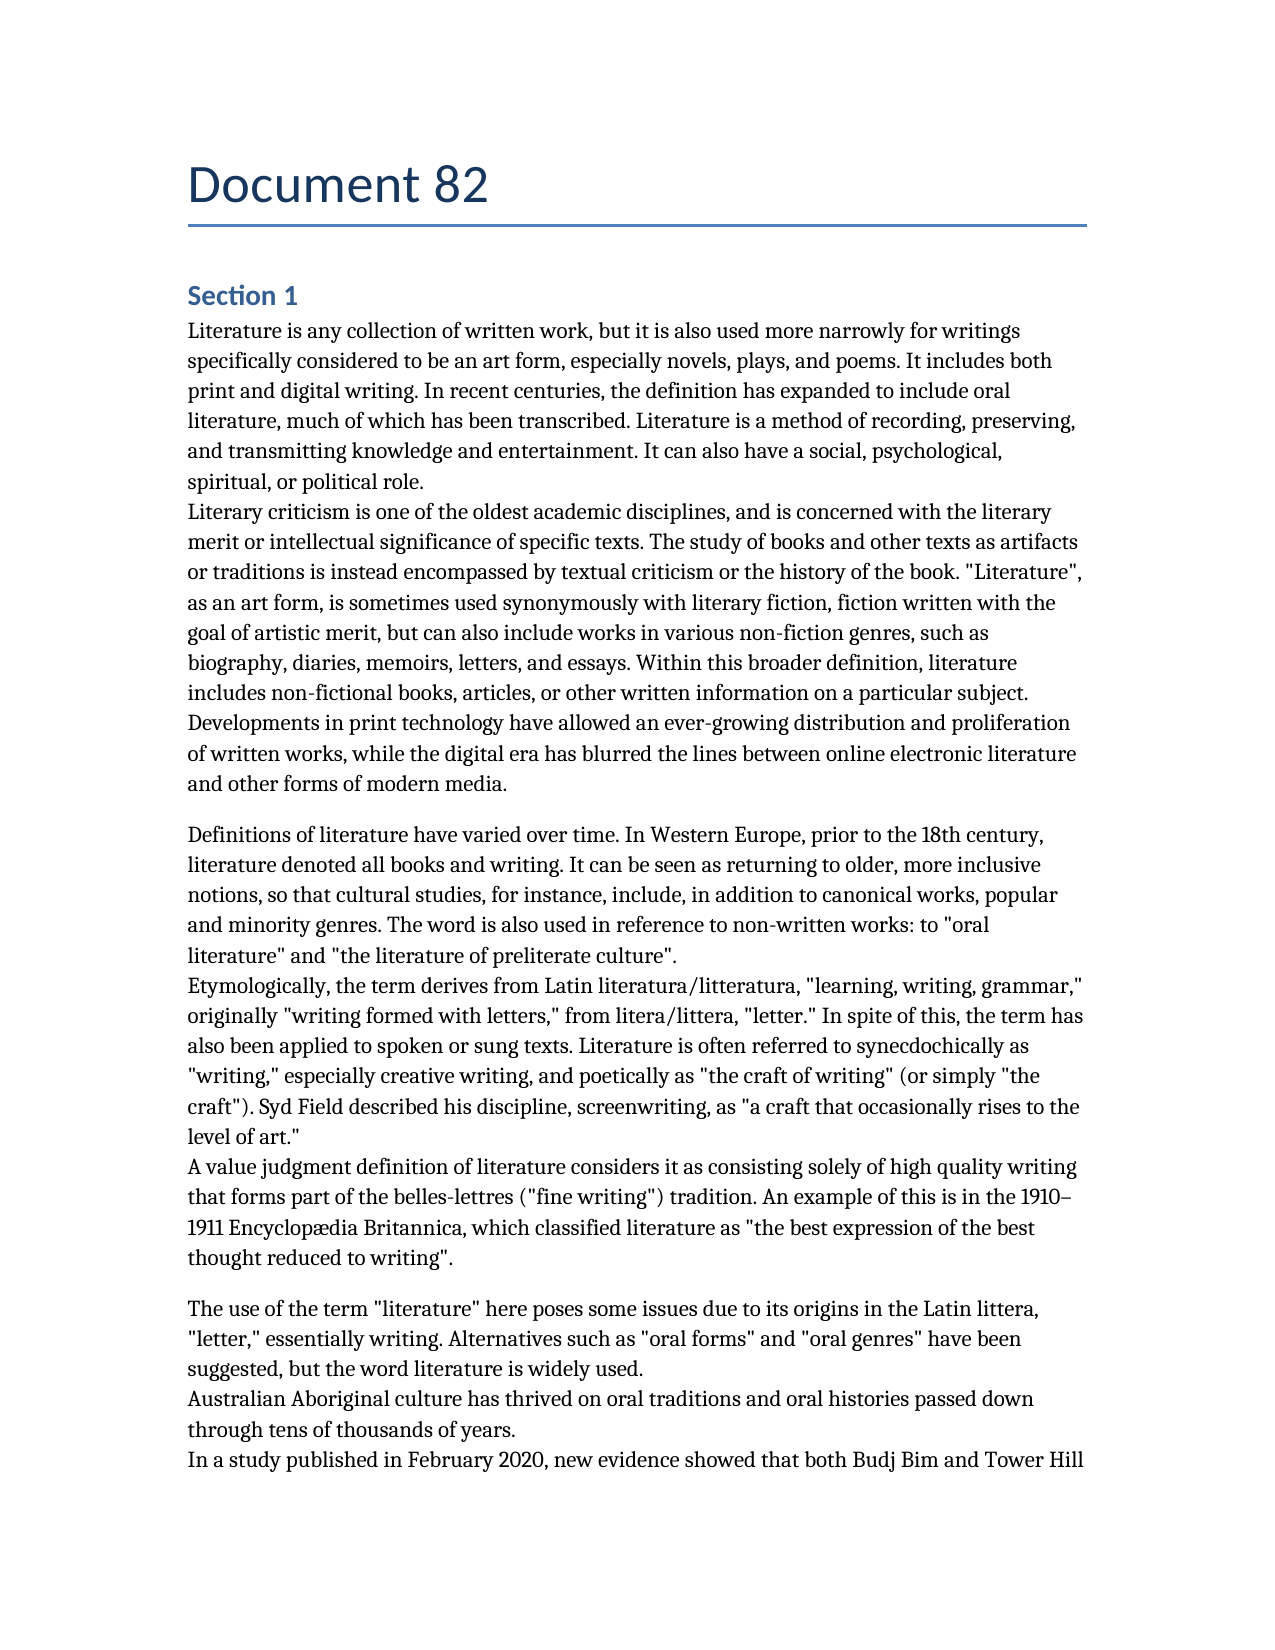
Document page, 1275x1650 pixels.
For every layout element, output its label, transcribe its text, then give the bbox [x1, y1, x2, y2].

text Literature is any collection of written work, but it is also used more narrowly for writings specifically considered to be an art form, especially novels, plays, and poems. It includes both print and digital writing. In recent centuries, the definition has expanded to include oral literature, much of which has been transcribed. Literature is a method of recording, preserving, and transmitting knowledge and entertainment. It can also have a social, psychological, spiritual, or political role. Literary criticism is one of the oldest academic disciplines, and is concerned with the literary merit or intellectual significance of specific texts. The study of books and other texts as artifacts or traditions is instead encompassed by textual criticism or the history of the book. "Literature", as an art form, is sometimes used synonymously with literary fiction, fiction written with the goal of artistic merit, but can also include works in various non-fiction genres, such as biography, diaries, memoirs, letters, and essays. Within this broader definition, literature includes non-fictional books, articles, or other written information on a particular subject. Developments in print technology have allowed an ever-growing distribution and proliferation of written works, while the digital era has blurred the lines between online electronic literature and other forms of modern media. [187, 317, 1087, 797]
subtitle Section 1 [187, 277, 1087, 312]
text Definitions of literature have varied over time. In Western Europe, prior to the 18th century, literature denoted all books and writing. It can be seen as returning to older, more inclusive notions, so that cultural studies, for instance, include, in addition to canonical works, popular and minority genres. The word is also used in reference to non-written works: to "oral literature" and "the literature of preliterate culture". Etymologically, the term derives from Latin literatura/litteratura, "learning, writing, grammar," originally "writing formed with letters," from litera/littera, "letter." In spite of this, the term has also been applied to spoken or sung texts. Literature is often referred to synecdochically as "writing," especially creative writing, and poetically as "the craft of writing" (or simply "the craft"). Syd Field described his discipline, screenwriting, as "a craft that occasionally rises to the level of art." A value judgment definition of literature considers it as consisting solely of high quality writing that forms part of the belles-lettres ("fine writing") tradition. An example of this is in the 1910–1911 Encyclopædia Britannica, which classified literature as "the best expression of the best thought reduced to writing". [187, 822, 1087, 1271]
text The use of the term "literature" here poses some issues due to its origins in the Latin littera, "letter," essentially writing. Alternatives such as "oral forms" and "oral genres" have been suggested, but the word literature is widely used. Australian Aboriginal culture has thrived on oral traditions and oral histories passed down through tens of thousands of years. In a study published in February 2020, new evidence showed that both Budj Bim and Tower Hill [187, 1296, 1087, 1473]
title Document 82 [187, 150, 1087, 227]
